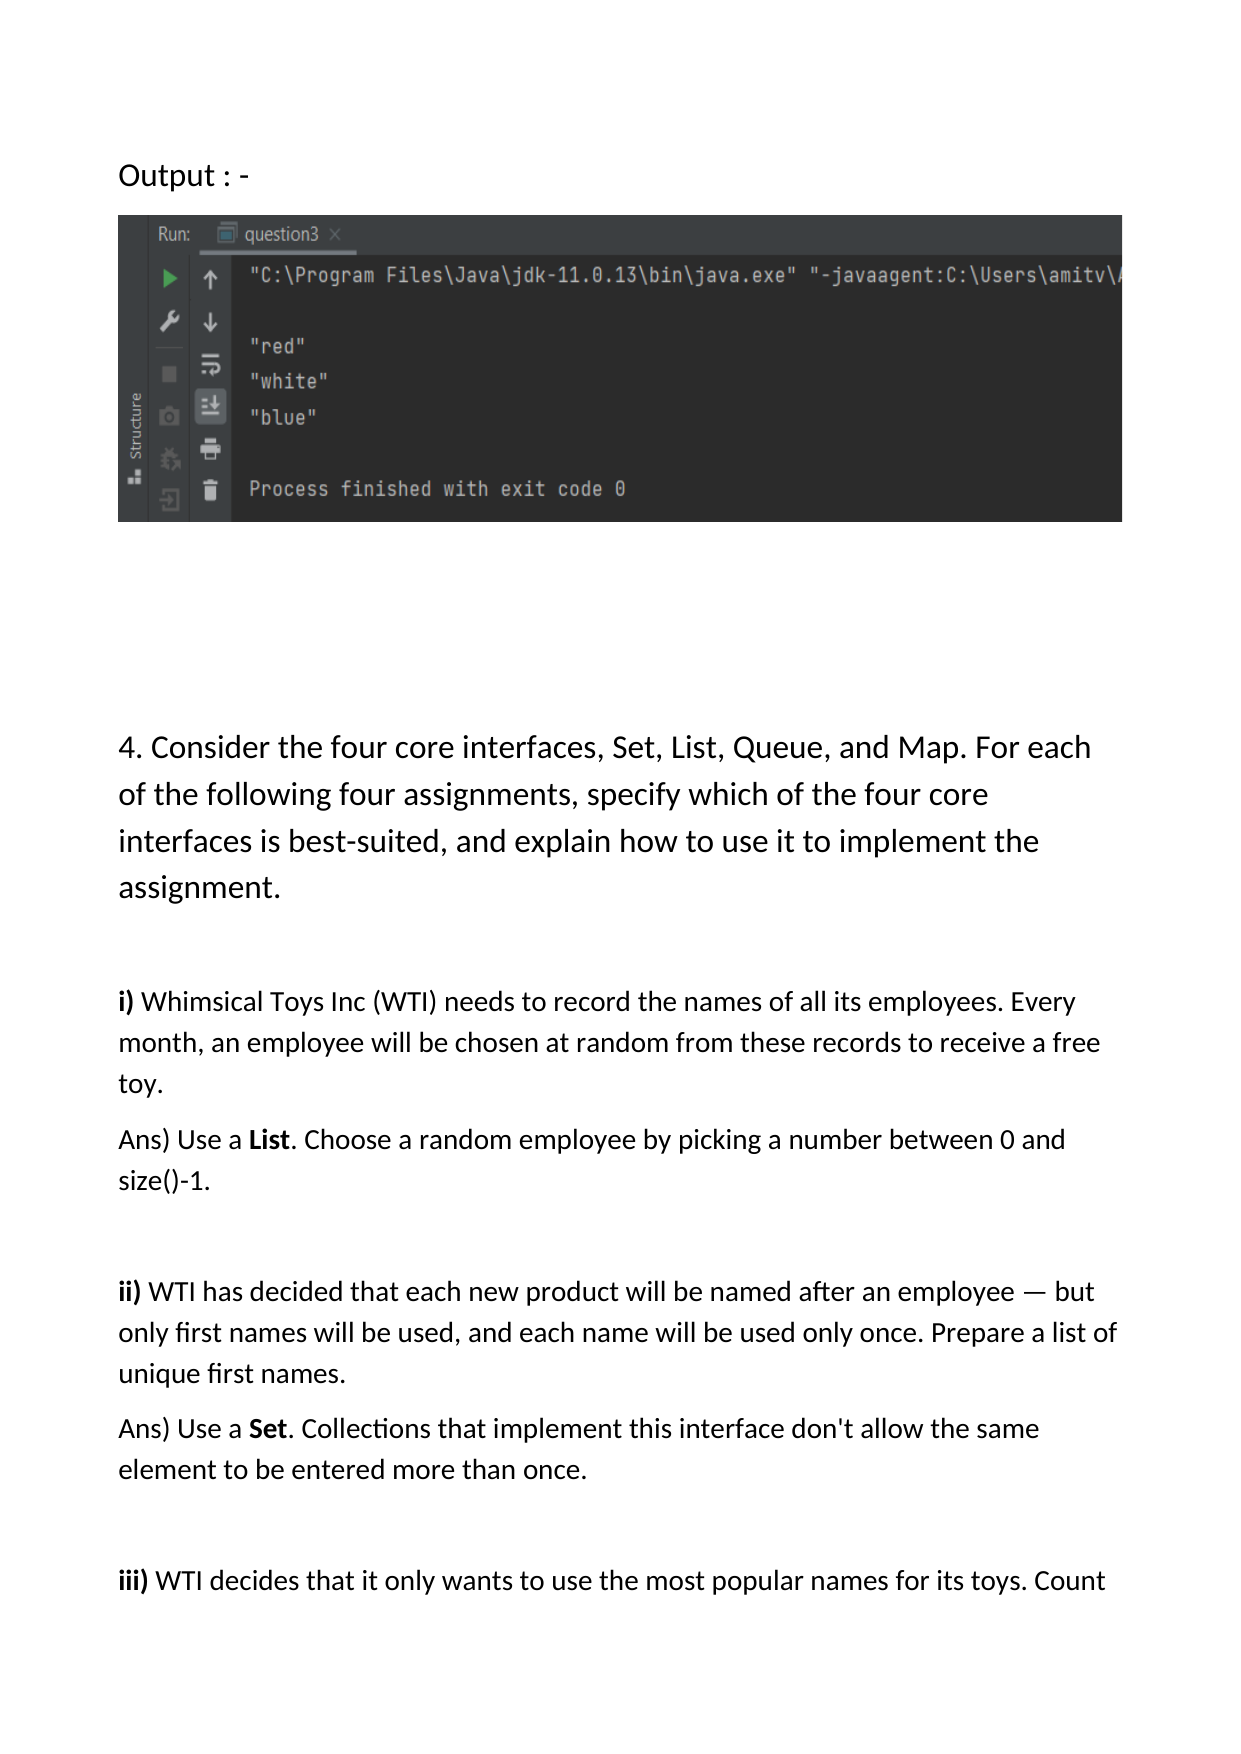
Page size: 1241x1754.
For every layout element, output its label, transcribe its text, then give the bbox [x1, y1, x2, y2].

text Ans) Use a List. Choose a random employee by picking a number between 0 and size()-1. [118, 1121, 1122, 1197]
text 4. Consider the four core interfaces, Set, List, Queue, and Map. For each of the following four assignments, specify which of the four core interfaces is best-suited, and explain how to use it to implement the assignment. [118, 726, 1122, 907]
text ii) WTI has decided that each new product will be named after an employee — but only first names will be used, and each name will be used only once. Prepare a list of unique first names. [118, 1273, 1122, 1390]
text Output : - [118, 154, 1122, 194]
text Ans) Use a Set. Collections that implement this interface don't allow the same element to be entered more than once. [118, 1410, 1122, 1487]
picture [118, 215, 1123, 522]
text i) Whimsical Toys Inc (WTI) needs to record the names of all its employees. Every month, an employee will be chosen at random from these records to receive a free toy. [118, 983, 1122, 1101]
text iii) WTI decides that it only wants to use the most popular names for its toys. Count [118, 1562, 1122, 1598]
